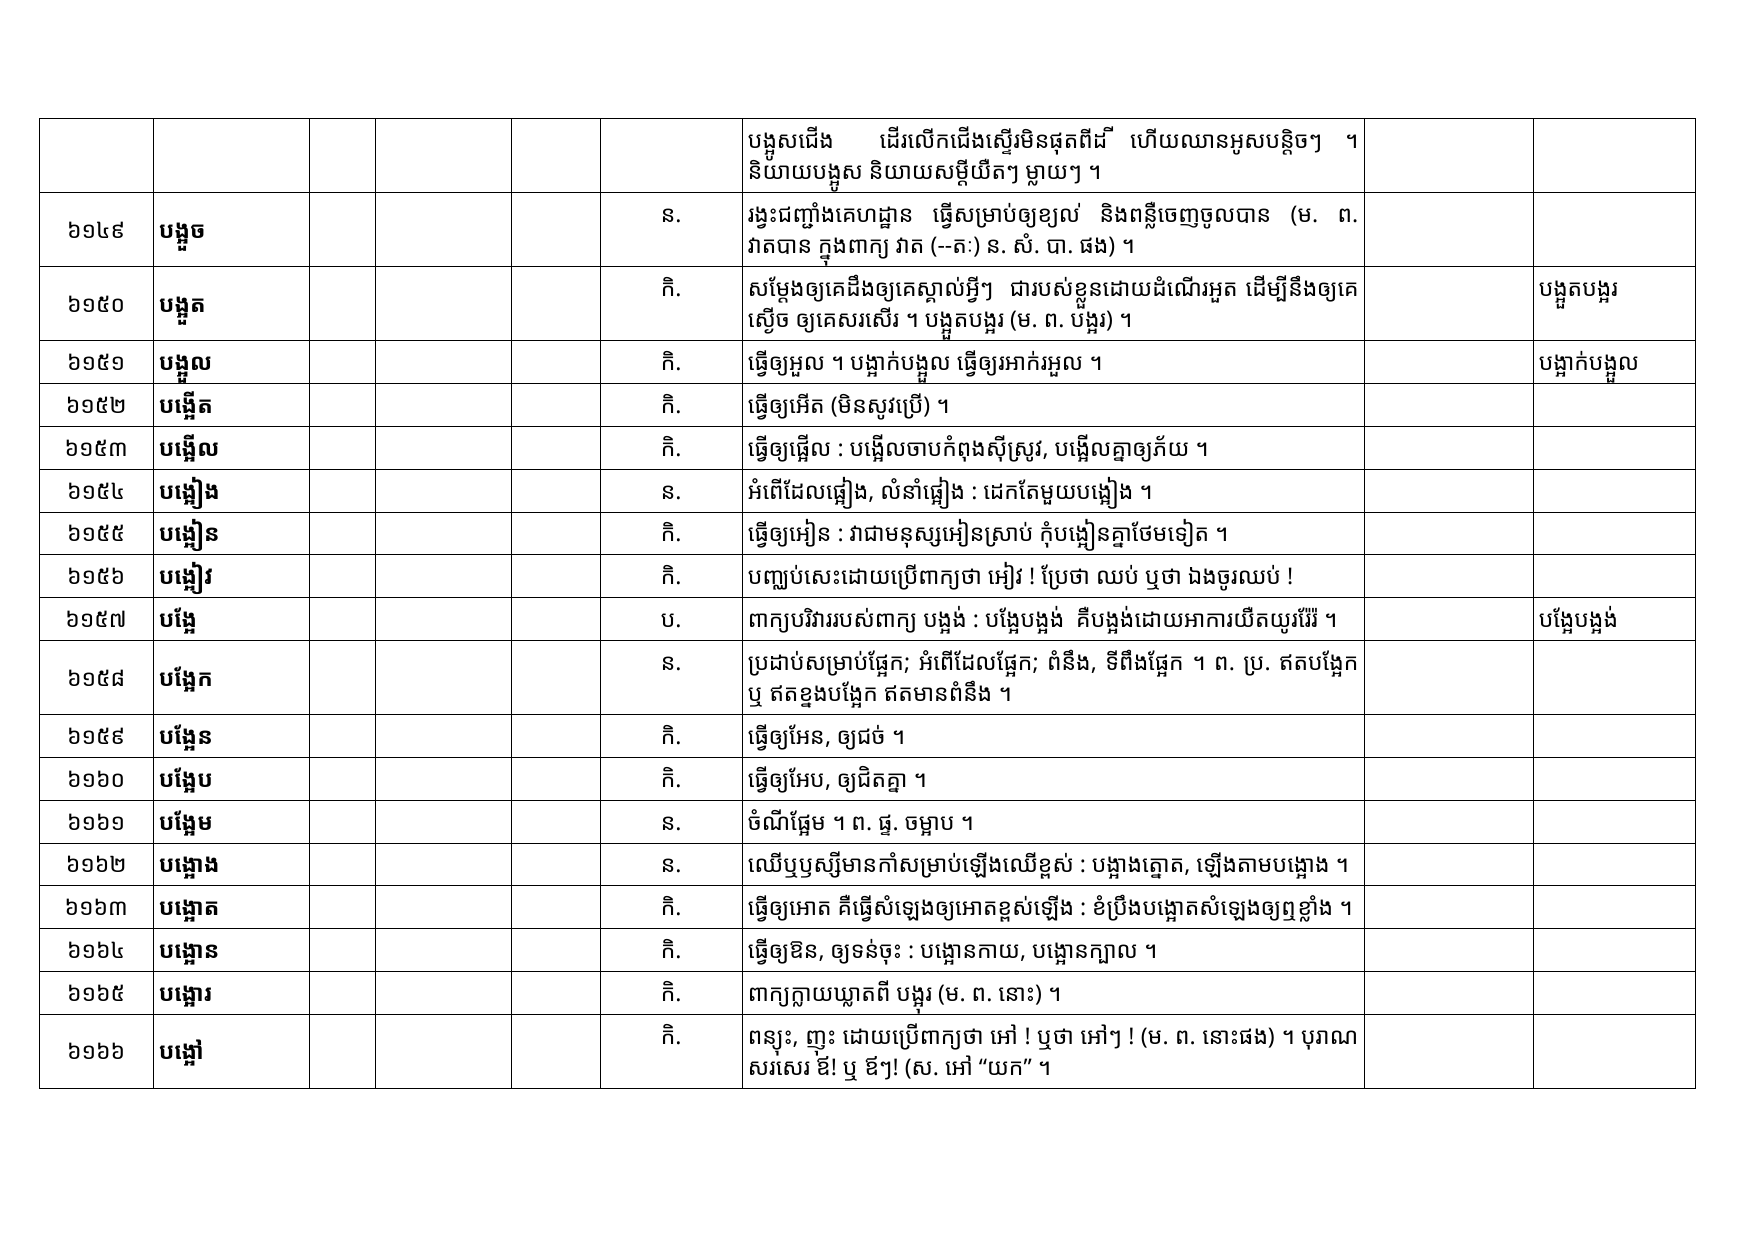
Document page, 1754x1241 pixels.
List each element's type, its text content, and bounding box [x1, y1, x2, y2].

table_cell កិ. [601, 929, 742, 971]
table_cell [1534, 470, 1695, 512]
table_cell បញ្ឈប់​សេះ​ដោយ​ប្រើ​ពាក្យ​ថា អៀវ ! ប្រែ​ថា ឈប់ ឬ​ថា ឯង​ចូរ​ឈប់ ! [743, 555, 1364, 597]
table_cell [310, 384, 375, 426]
table_cell [1365, 470, 1533, 512]
table_cell [1365, 598, 1533, 640]
table_cell [1534, 929, 1695, 971]
table_cell [40, 119, 153, 192]
table_cell ធ្វើ​ឲ្យ​អោត គឺ​ធ្វើ​សំឡេង​ឲ្យ​អោត​ខ្ពស់​ឡើង : ខំ​ប្រឹង​បង្អោត​សំឡេង​ឲ្យ​ឮ​ខ្លាំង ។ [743, 886, 1364, 928]
table_cell បង្អាក់​បង្អួល [1534, 341, 1695, 383]
table_cell កិ. [601, 1015, 742, 1088]
table_cell ន. [601, 641, 742, 714]
table_cell បង្អែន [154, 715, 309, 757]
table_cell [376, 758, 511, 800]
table_cell [1365, 844, 1533, 885]
table_cell [1365, 1015, 1533, 1088]
table_cell [512, 886, 600, 928]
table_cell [512, 427, 600, 469]
table_cell បង្អួច [154, 193, 309, 266]
table_cell កិ. [601, 886, 742, 928]
table_cell បង្អោង [154, 844, 309, 885]
table_cell [1534, 193, 1695, 266]
table_cell [1365, 641, 1533, 714]
table_cell [1534, 427, 1695, 469]
table_cell [512, 758, 600, 800]
table_cell កិ. [601, 758, 742, 800]
table_cell បង្អួត​បង្អរ [1534, 267, 1695, 340]
table_cell [376, 470, 511, 512]
table_cell កិ. [601, 341, 742, 383]
table_cell ៦១៥៦ [40, 555, 153, 597]
table_cell ធ្វើ​ឲ្យ​ឱន, ឲ្យ​ទន់​ចុះ : បង្អោន​កាយ, បង្អោន​ក្បាល ។ [743, 929, 1364, 971]
table_cell [512, 384, 600, 426]
table_cell [310, 341, 375, 383]
table_cell [376, 886, 511, 928]
table_cell បង្អែក [154, 641, 309, 714]
table_cell [1534, 513, 1695, 554]
table_cell [310, 119, 375, 192]
table_cell [376, 972, 511, 1014]
table_cell [1365, 972, 1533, 1014]
table_cell [376, 801, 511, 842]
table_cell បង្អោត [154, 886, 309, 928]
table_cell បង្អើត [154, 384, 309, 426]
table_cell [376, 598, 511, 640]
table_cell [1365, 555, 1533, 597]
table_cell [1534, 555, 1695, 597]
table_cell ៦១៥២ [40, 384, 153, 426]
table_cell [1365, 427, 1533, 469]
table_cell ៦១៥៥ [40, 513, 153, 554]
table_cell [512, 801, 600, 842]
table_cell បង្អែបង្អង់ [1534, 598, 1695, 640]
table_cell បង្អៀន [154, 513, 309, 554]
table_cell បង្អើល [154, 427, 309, 469]
table_cell ៦១៥០ [40, 267, 153, 340]
table_cell [310, 427, 375, 469]
table_cell [1365, 886, 1533, 928]
table_cell ៦១៥៩ [40, 715, 153, 757]
table_cell [310, 267, 375, 340]
table_cell កិ. [601, 267, 742, 340]
table_cell [1534, 758, 1695, 800]
table_cell [512, 641, 600, 714]
table_cell [512, 193, 600, 266]
table_cell ន. [601, 470, 742, 512]
table_cell [376, 715, 511, 757]
table_cell [376, 341, 511, 383]
table_cell [310, 844, 375, 885]
table_cell បង្អៀវ [154, 555, 309, 597]
table_cell បង្អោន [154, 929, 309, 971]
table_cell [1365, 267, 1533, 340]
table_cell បង្អែម [154, 801, 309, 842]
table_cell [1365, 384, 1533, 426]
table_cell ៦១៦០ [40, 758, 153, 800]
table_cell [310, 886, 375, 928]
table_cell [1534, 801, 1695, 842]
table_cell ពន្យុះ, ញុះ ដោយ​ប្រើ​ពាក្យ​ថា អៅ ! ឬ​ថា អៅ​ៗ ! (ម. ព. នោះ​ផង) ។ បុរាណ​សរសេរ ឪ! ឬ ឪ​ៗ​! (ស. អៅ “យក” ។ [743, 1015, 1364, 1088]
table_cell ៦១៦២ [40, 844, 153, 885]
table_cell [512, 470, 600, 512]
table_cell កិ. [601, 513, 742, 554]
table_cell [1534, 119, 1695, 192]
table_cell [1365, 758, 1533, 800]
table_cell កិ. [601, 384, 742, 426]
table_cell ៦១៦៦ [40, 1015, 153, 1088]
table_cell [154, 119, 309, 192]
table_cell [512, 119, 600, 192]
table_cell បង្អួល [154, 341, 309, 383]
table_cell ប. [601, 598, 742, 640]
table_cell [1365, 801, 1533, 842]
table_cell សម្ដែង​ឲ្យ​គេ​ដឹង​ឲ្យ​គេ​ស្គាល់​អ្វី​ៗ ជា​របស់​ខ្លួន​ដោយ​ដំណើរ​អួត​ ដើម្បី​នឹង​ឲ្យ​គេ​ស្ងើច ឲ្យ​គេ​សរសើរ ។ បង្អួត​បង្អរ (ម. ព. បង្អរ) ។ [743, 267, 1364, 340]
table_cell កិ. [601, 972, 742, 1014]
table_cell [376, 641, 511, 714]
table_cell បង្អែ [154, 598, 309, 640]
table_cell [310, 513, 375, 554]
table_cell [376, 555, 511, 597]
table_cell [1365, 119, 1533, 192]
table_cell [310, 641, 375, 714]
table_cell ធ្វើ​ឲ្យ​អើត (មិន​សូវ​ប្រើ) ។ [743, 384, 1364, 426]
table_cell [1365, 193, 1533, 266]
table_cell [512, 598, 600, 640]
table_cell ៦១៦១ [40, 801, 153, 842]
table_cell [1534, 384, 1695, 426]
table_cell [310, 801, 375, 842]
table_cell ៦១៥៨ [40, 641, 153, 714]
table_cell ធ្វើ​ឲ្យ​អែប, ឲ្យ​ជិត​គ្នា ។ [743, 758, 1364, 800]
table_cell ធ្វើ​ឲ្យ​អែន, ឲ្យ​ជច់ ។ [743, 715, 1364, 757]
table_cell [512, 715, 600, 757]
table_cell [376, 384, 511, 426]
table_cell [310, 972, 375, 1014]
table_cell [1534, 715, 1695, 757]
table_cell ៦១៥៣ [40, 427, 153, 469]
table_cell [310, 1015, 375, 1088]
table_cell ធ្វើ​ឲ្យ​ផ្អើល : បង្អើល​ចាប​កំពុង​ស៊ី​ស្រូវ, បង្អើល​គ្នា​ឲ្យ​ភ័យ ។ [743, 427, 1364, 469]
table_cell [310, 598, 375, 640]
table_cell កិ. [601, 427, 742, 469]
table_cell [512, 513, 600, 554]
table_cell [376, 267, 511, 340]
table_cell [512, 844, 600, 885]
table_cell ៦១៥១ [40, 341, 153, 383]
table_cell [376, 513, 511, 554]
table_cell [376, 119, 511, 192]
table_cell [376, 427, 511, 469]
table_cell [512, 929, 600, 971]
table_cell ន. [601, 193, 742, 266]
table_cell បង្អូស​ជើង ដើរ​លើក​ជើង​ស្ទើរ​មិន​ផុត​ពី​ដី ហើយ​ឈាន​អូស​បន្តិច​ៗ ។ និយាយ​បង្អូស និយាយ​សម្ដី​យឺត​ៗ ម្លាយ​ៗ ។ [743, 119, 1364, 192]
table_cell ធ្វើ​ឲ្យ​អួល ។ បង្អាក់​បង្អួល ធ្វើ​ឲ្យ​រអាក់​រអួល ។ [743, 341, 1364, 383]
table_cell បង្អៅ [154, 1015, 309, 1088]
table_cell ពាក្យ​ក្លាយ​ឃ្លាត​ពី បង្អុរ (ម. ព. នោះ) ។ [743, 972, 1364, 1014]
table_cell បង្អៀង [154, 470, 309, 512]
table_cell [1534, 1015, 1695, 1088]
table_cell [310, 470, 375, 512]
table_cell ធ្វើ​ឲ្យ​អៀន : វា​ជា​មនុស្ស​អៀន​ស្រាប់ កុំ​បង្អៀន​គ្នា​ថែម​ទៀត ។ [743, 513, 1364, 554]
table_cell [376, 844, 511, 885]
table_cell ៦១៦៤ [40, 929, 153, 971]
table_cell [601, 119, 742, 192]
table_cell [310, 555, 375, 597]
table_cell ពាក្យ​បរិវារ​របស់​ពាក្យ បង្អង់ : បង្អែបង្អង់ គឺ​បង្អង់​ដោយ​អាការ​យឺត​យូរ​រ៉ែរ៉ ។ [743, 598, 1364, 640]
table_cell [310, 758, 375, 800]
table_cell [1534, 886, 1695, 928]
table_cell ប្រដាប់​សម្រាប់​ផ្អែក; អំពើ​ដែល​ផ្អែក; ពំនឹង, ទី​ពឹង​ផ្អែក ។ ព. ប្រ. ឥត​បង្អែក ឬ ឥត​ខ្នង​បង្អែក ឥត​មាន​ពំនឹង ។ [743, 641, 1364, 714]
table_cell បង្អែប [154, 758, 309, 800]
table_cell [376, 193, 511, 266]
table_cell [310, 929, 375, 971]
table_cell [376, 929, 511, 971]
table_cell អំពើ​ដែល​ផ្អៀង, លំនាំ​ផ្អៀង : ដេក​តែ​មួយ​បង្អៀង ។ [743, 470, 1364, 512]
table_cell កិ. [601, 715, 742, 757]
table_cell រង្វះ​ជញ្ជាំង​គេហដ្ឋាន ធ្វើ​សម្រាប់​ឲ្យ​ខ្យល់ និង​ពន្លឺ​ចេញ​ចូល​បាន (ម. ព. វាតបាន ក្នុង​ពាក្យ វាត (--តៈ) ន. សំ. បា. ផង) ។ [743, 193, 1364, 266]
table_cell ៦១៥៧ [40, 598, 153, 640]
table_cell ៦១៥៤ [40, 470, 153, 512]
table_cell [376, 1015, 511, 1088]
table_cell [1534, 972, 1695, 1014]
table_cell [1365, 513, 1533, 554]
table_cell ន. [601, 801, 742, 842]
table_cell [512, 555, 600, 597]
table_cell ចំណី​ផ្អែម ។ ព. ផ្ទ. ចម្អាប ។ [743, 801, 1364, 842]
table_cell [1365, 715, 1533, 757]
table_cell កិ. [601, 555, 742, 597]
table_cell [1365, 929, 1533, 971]
table_cell ន. [601, 844, 742, 885]
table_cell [512, 972, 600, 1014]
table_cell ៦១៦៣ [40, 886, 153, 928]
table_cell [1534, 844, 1695, 885]
table_cell [512, 1015, 600, 1088]
table_cell ៦១៦៥ [40, 972, 153, 1014]
table_cell [512, 267, 600, 340]
table_cell [512, 341, 600, 383]
table_cell [1365, 341, 1533, 383]
table_cell [310, 715, 375, 757]
table_cell [310, 193, 375, 266]
table_cell បង្អោរ [154, 972, 309, 1014]
table_cell បង្អួត [154, 267, 309, 340]
table_cell ឈើ​ឬ​ឫស្សី​មាន​កាំ​សម្រាប់​ឡើង​ឈើ​ខ្ពស់ : បង្អាង​ត្នោត, ឡើង​តាម​បង្អោង ។ [743, 844, 1364, 885]
table_cell ៦១៤៩ [40, 193, 153, 266]
table_cell [1534, 641, 1695, 714]
